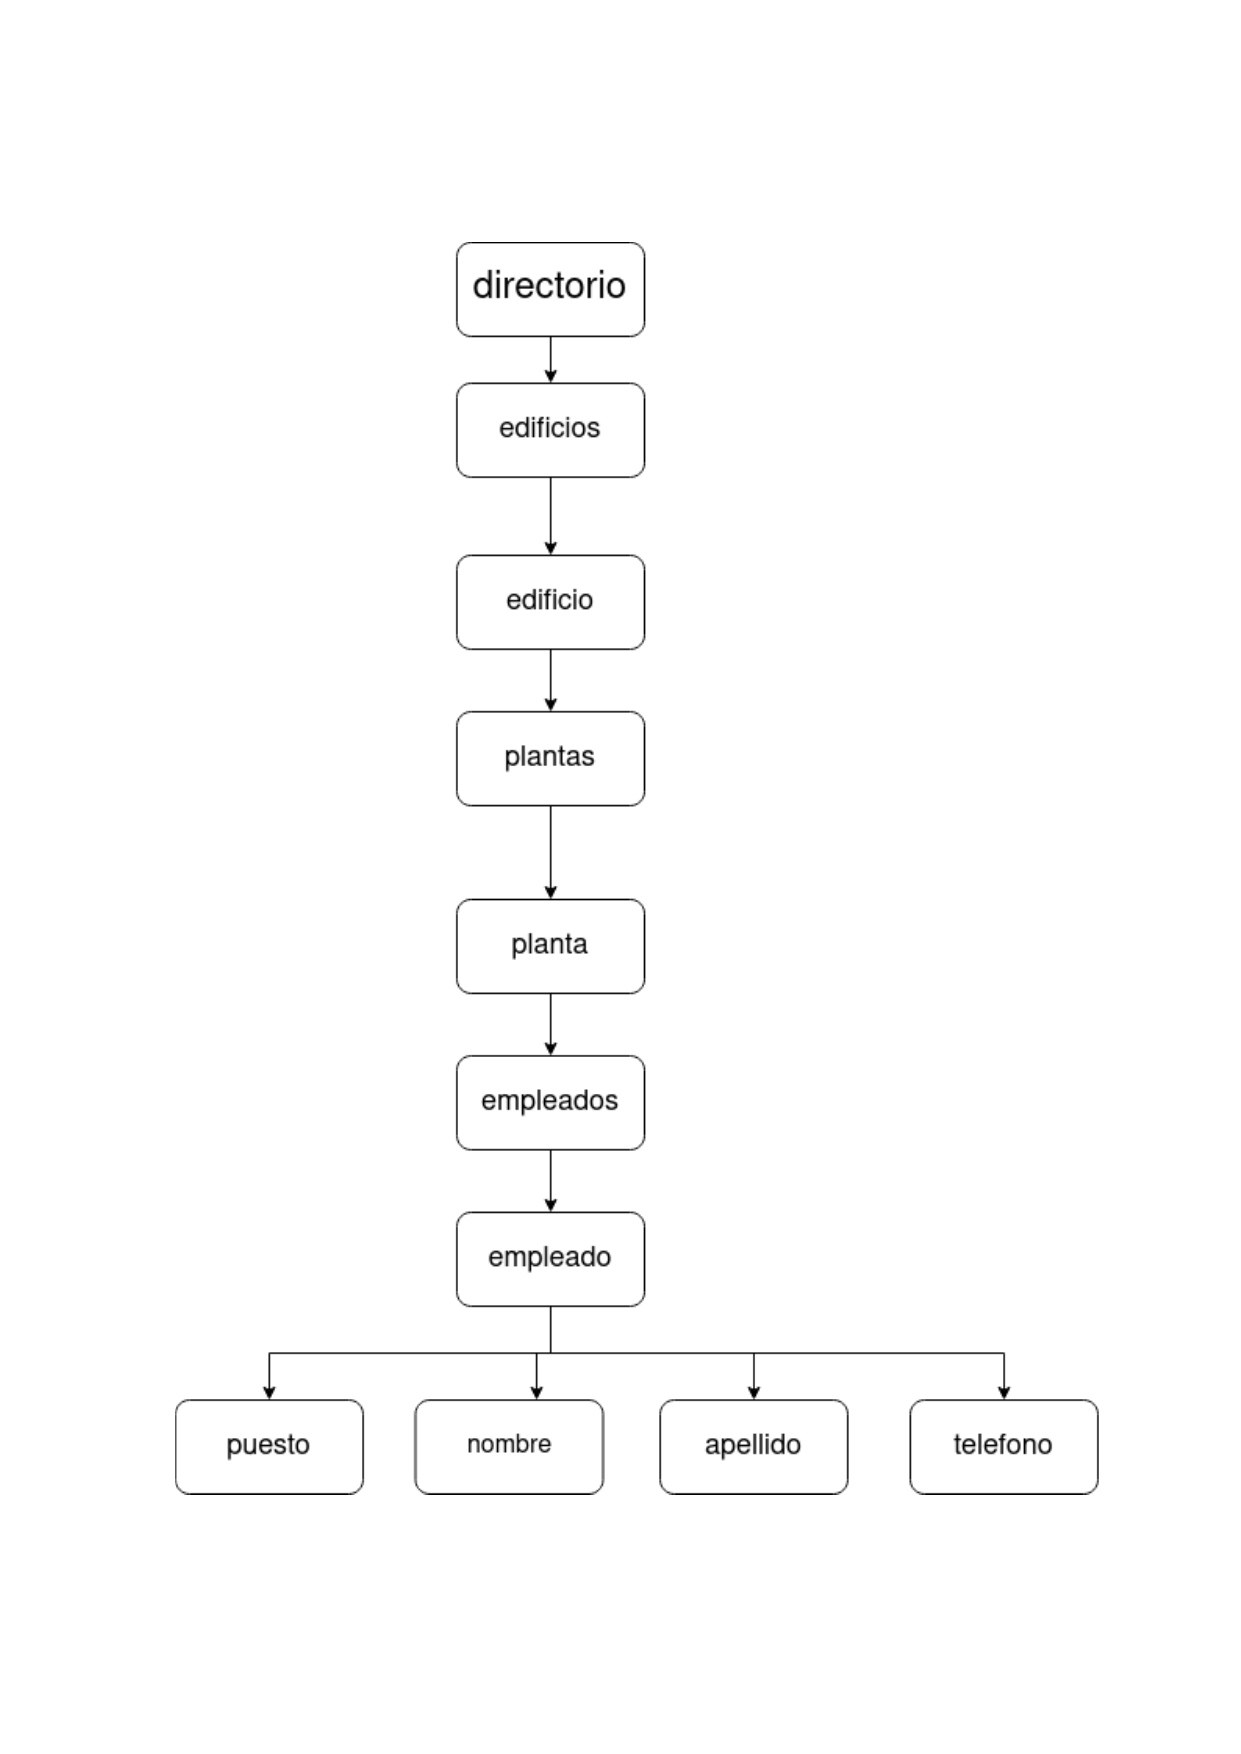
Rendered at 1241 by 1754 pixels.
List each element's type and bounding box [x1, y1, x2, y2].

picture [175, 242, 1099, 1495]
